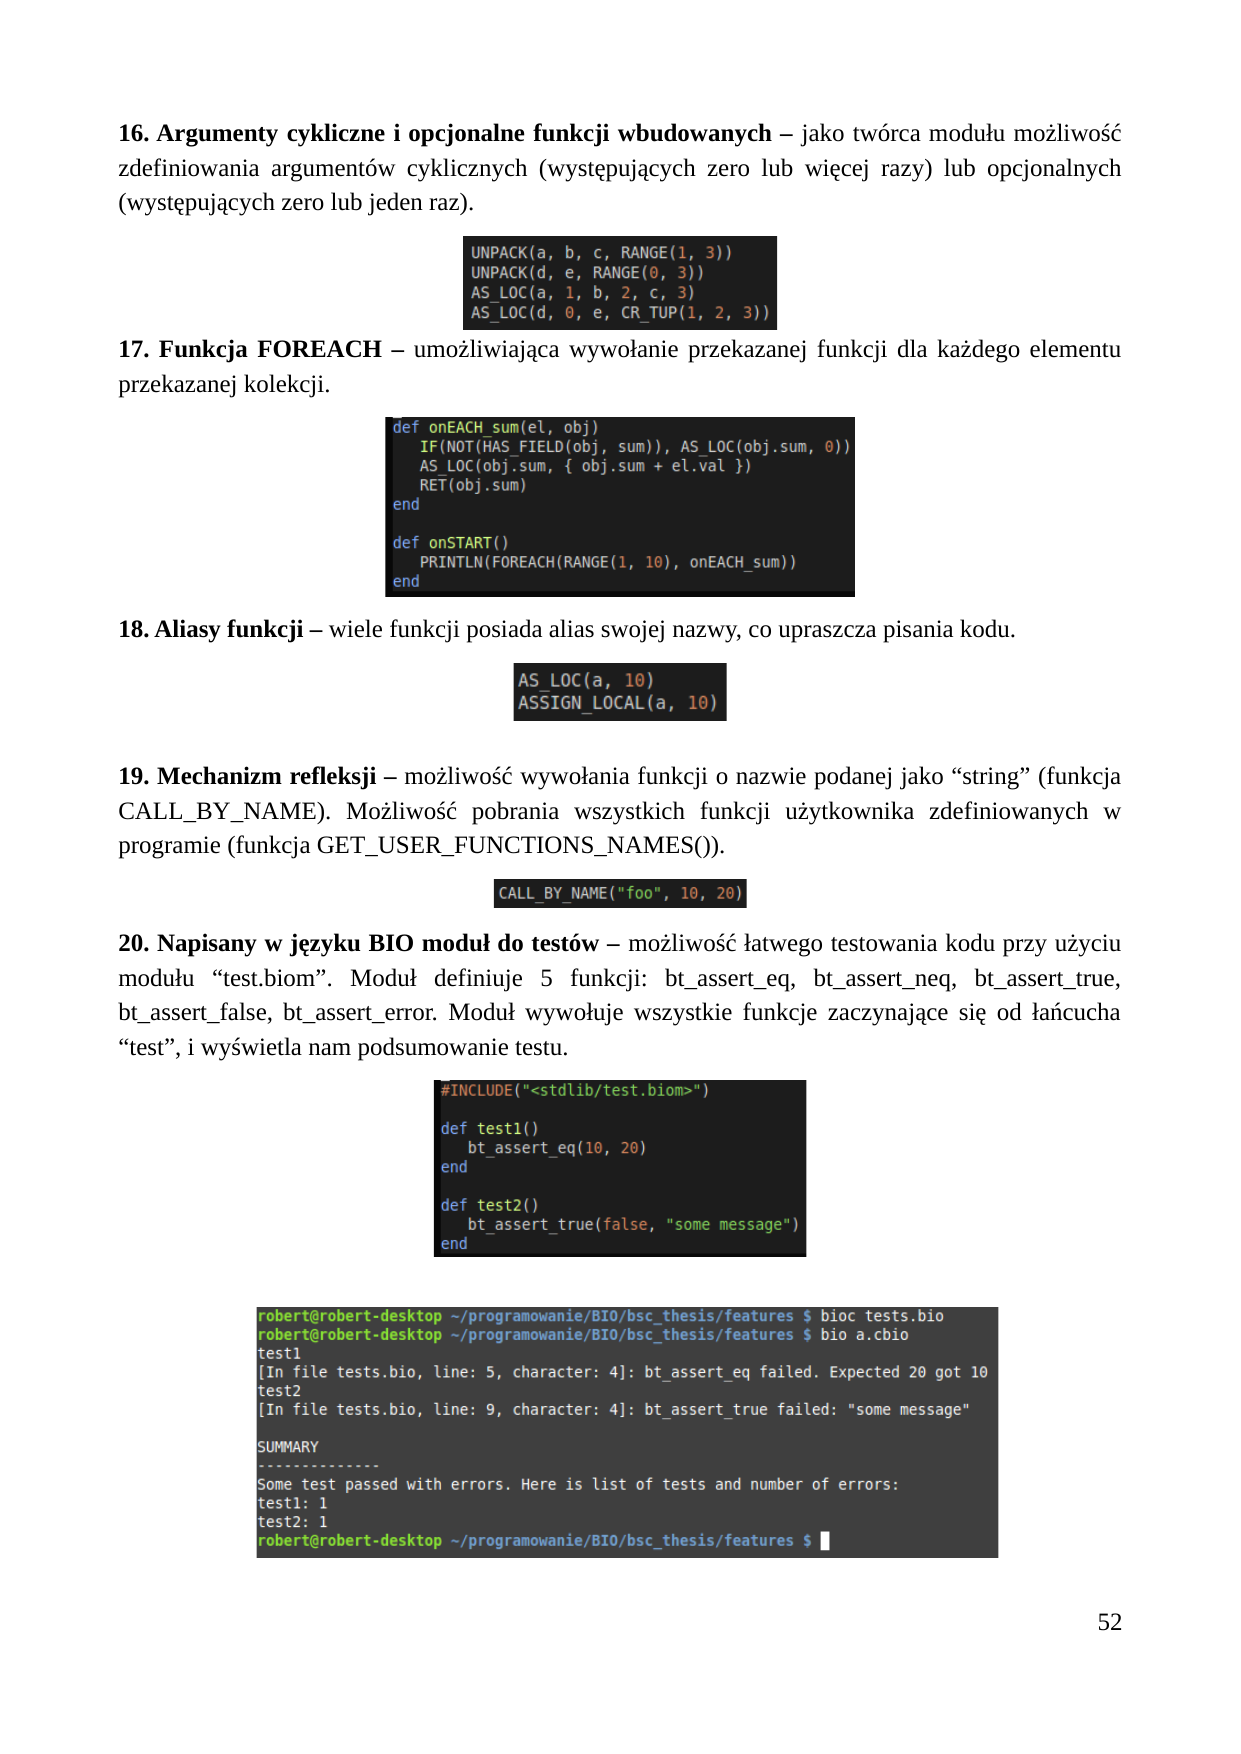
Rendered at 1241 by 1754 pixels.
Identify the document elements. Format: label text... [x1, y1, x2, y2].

text 18. Aliasy funkcji – wiele funkcji posiada alias swojej nazwy, co upraszcza pisania kodu. [118, 614, 1122, 643]
picture [385, 417, 855, 597]
picture [433, 1080, 807, 1257]
text 20. Napisany w języku BIO moduł do testów – możliwość łatwego testowania kodu przy użyciu modułu “test.biom”. Moduł definiuje 5 funkcji: bt_assert_eq, bt_assert_neq, bt_assert_true, bt_assert_false, bt_assert_error. Moduł wywołuje wszystkie funkcje zaczynające się od łańcucha “test”, i wyświetla nam podsumowanie testu. [118, 928, 1122, 1061]
picture [513, 663, 727, 721]
text 17. Funkcja FOREACH – umożliwiająca wywołanie przekazanej funkcji dla każdego elementu przekazanej kolekcji. [118, 334, 1122, 397]
picture [256, 1307, 999, 1558]
text 19. Mechanizm refleksji – możliwość wywołania funkcji o nazwie podanej jako “string” (funkcja CALL_BY_NAME). Możliwość pobrania wszystkich funkcji użytkownika zdefiniowanych w programie (funkcja GET_USER_FUNCTIONS_NAMES()). [118, 761, 1122, 859]
picture [493, 879, 747, 908]
picture [463, 236, 778, 330]
text 16. Argumenty cykliczne i opcjonalne funkcji wbudowanych – jako twórca modułu możliwość zdefiniowania argumentów cyklicznych (występujących zero lub więcej razy) lub opcjonalnych (występujących zero lub jeden raz). [118, 118, 1122, 216]
